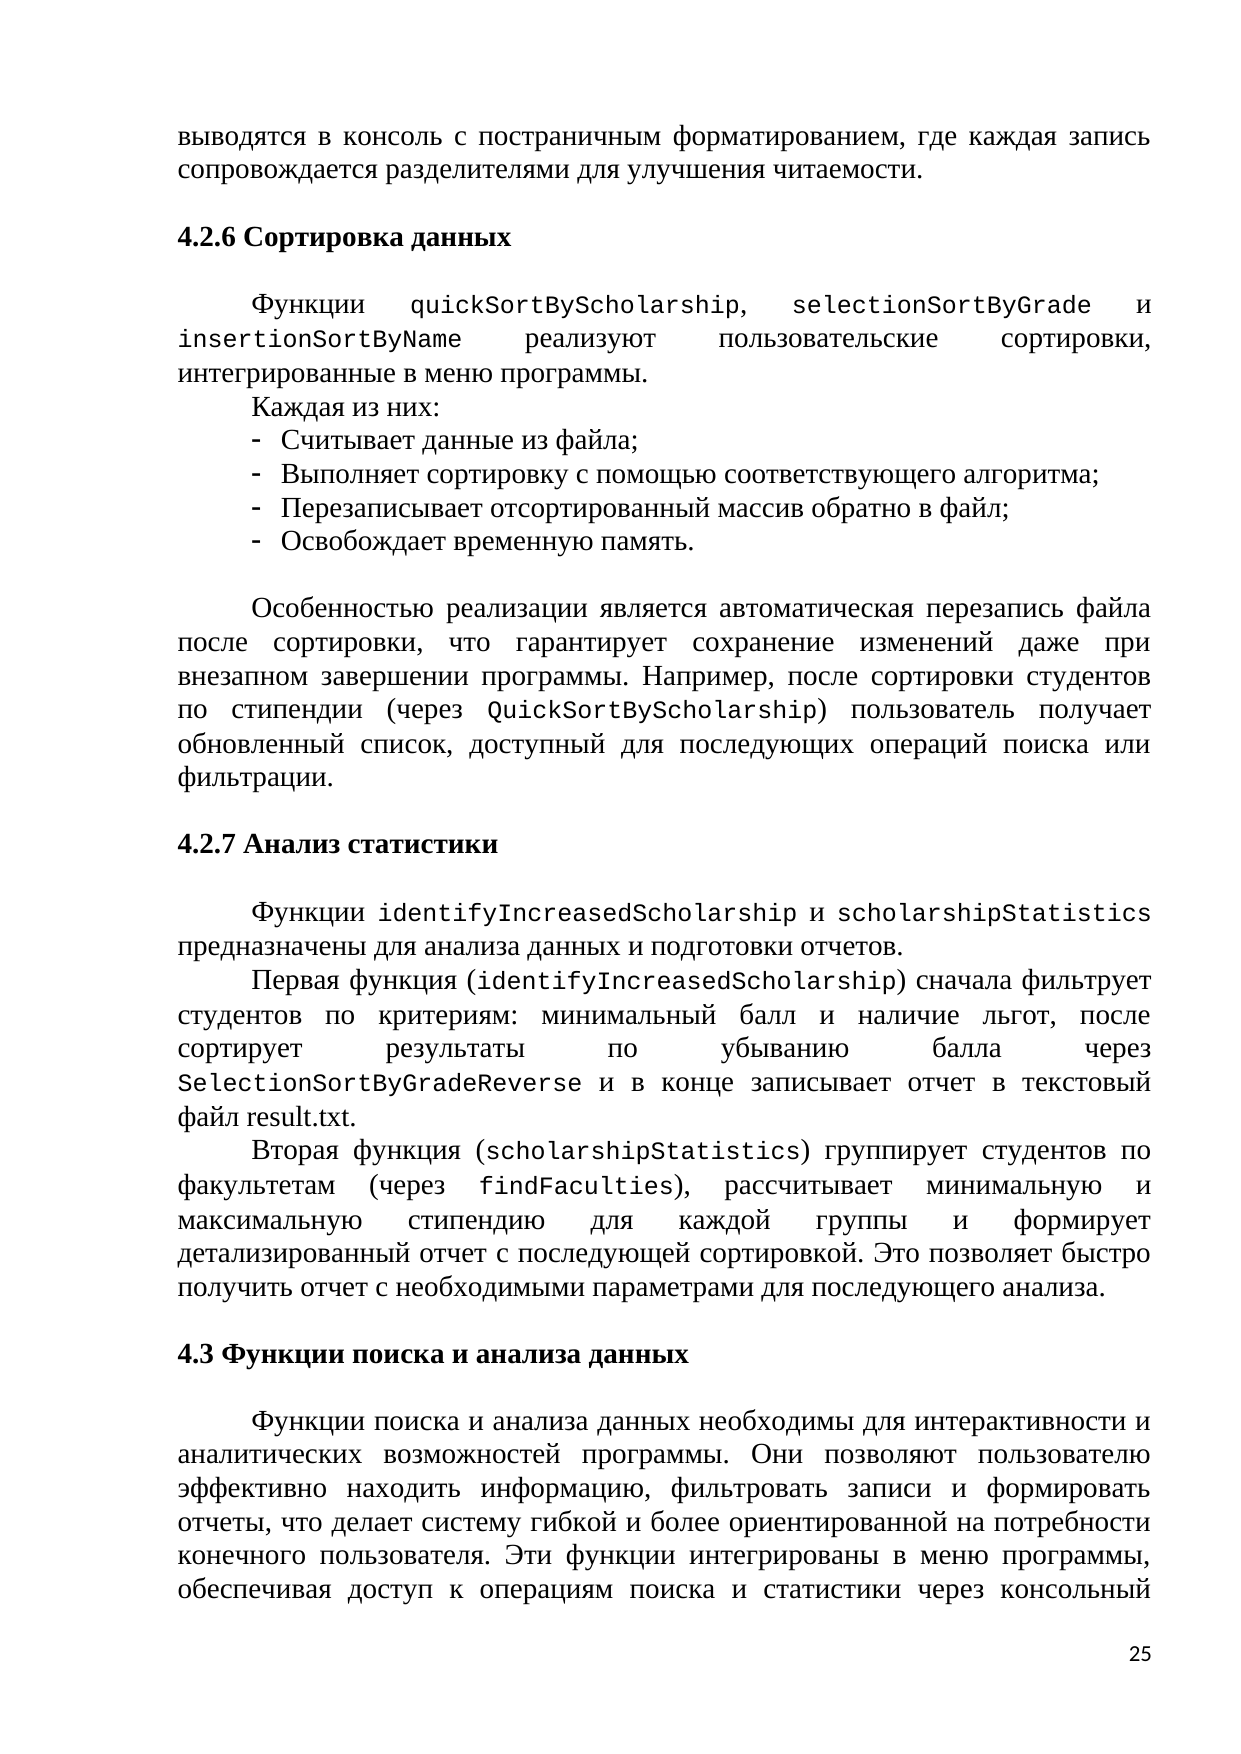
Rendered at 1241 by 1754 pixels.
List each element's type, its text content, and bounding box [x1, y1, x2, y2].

text Функции поиска и анализа данных необходимы для интерактивности и аналитических возможностей программы. Они позволяют пользователю эффективно находить информацию, фильтровать записи и формировать отчеты, что делает систему гибкой и более ориентированной на потребности конечного пользователя. Эти функции интегрированы в меню программы, обеспечивая доступ к операциям поиска и статистики через консольный [177, 1403, 1152, 1604]
subtitle 4.3 Функции поиска и анализа данных [177, 1336, 1152, 1369]
list Освобождает временную память. [177, 523, 1152, 557]
text Функции quickSortByScholarship, selectionSortByGrade и insertionSortByName реализуют пользовательские сортировки, интегрированные в меню программы. [177, 286, 1152, 389]
list Выполняет сортировку с помощью соответствующего алгоритма; [177, 456, 1152, 490]
list Считывает данные из файла; [177, 422, 1152, 456]
subtitle 4.2.6 Сортировка данных [177, 219, 1152, 252]
text выводятся в консоль с постраничным форматированием, где каждая запись сопровождается разделителями для улучшения читаемости. [177, 118, 1152, 185]
list Перезаписывает отсортированный массив обратно в файл; [177, 490, 1152, 523]
text Первая функция (identifyIncreasedScholarship) сначала фильтрует студентов по критериям: минимальный балл и наличие льгот, после сортирует результаты по убыванию балла через SelectionSortByGradeReverse и в конце записывает отчет в текстовый файл result.txt. [177, 962, 1152, 1132]
text Функции identifyIncreasedScholarship и scholarshipStatistics предназначены для анализа данных и подготовки отчетов. [177, 894, 1152, 962]
text Каждая из них: [177, 389, 1152, 422]
subtitle 4.2.7 Анализ статистики [177, 827, 1152, 860]
text Вторая функция (scholarshipStatistics) группирует студентов по факультетам (через findFaculties), рассчитывает минимальную и максимальную стипендию для каждой группы и формирует детализированный отчет с последующей сортировкой. Это позволяет быстро получить отчет с необходимыми параметрами для последующего анализа. [177, 1132, 1152, 1302]
text Особенностью реализации является автоматическая перезапись файла после сортировки, что гарантирует сохранение изменений даже при внезапном завершении программы. Например, после сортировки студентов по стипендии (через QuickSortByScholarship) пользователь получает обновленный список, доступный для последующих операций поиска или фильтрации. [177, 591, 1152, 793]
